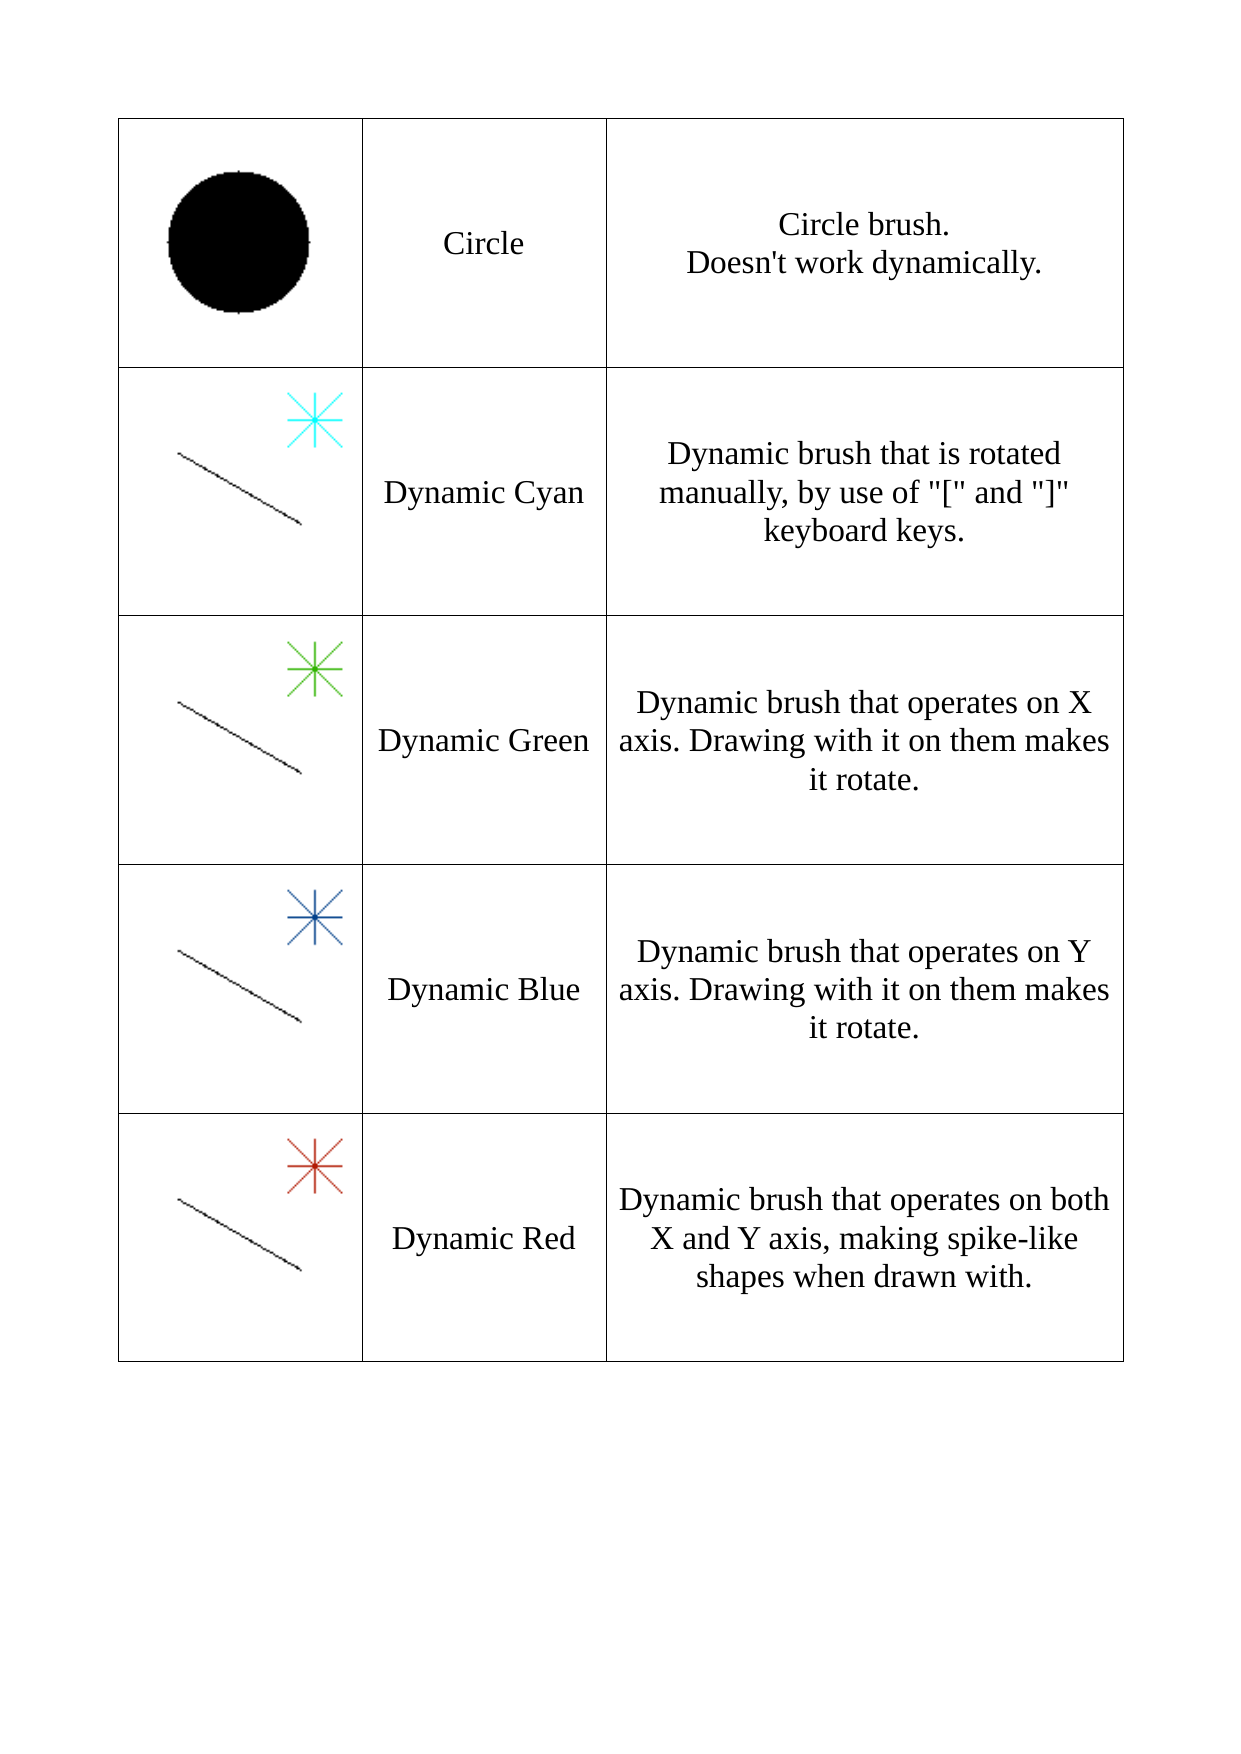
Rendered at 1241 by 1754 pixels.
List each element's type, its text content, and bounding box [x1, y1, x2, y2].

table_cell [119, 854, 362, 864]
table_cell [119, 368, 362, 615]
table_cell [119, 119, 362, 367]
table_cell Dynamic Green [363, 616, 606, 864]
picture [123, 870, 357, 1103]
table_cell [119, 865, 362, 1113]
table_cell [119, 616, 362, 853]
table_cell Dynamic Red [363, 1114, 606, 1361]
table_cell Dynamic brush that operates on X axis. Drawing with it on them makes it rotate. [607, 616, 1123, 864]
picture [123, 621, 357, 854]
picture [123, 123, 357, 357]
table_cell Circle brush. Doesn't work dynamically. [607, 119, 1123, 367]
table_cell Circle [363, 119, 606, 367]
picture [123, 372, 357, 605]
table_cell Dynamic Cyan [363, 368, 606, 615]
table_cell Dynamic Blue [363, 865, 606, 1113]
table_cell Dynamic brush that operates on both X and Y axis, making spike-like shapes when drawn with. [607, 1114, 1123, 1361]
table_cell Dynamic brush that operates on Y axis. Drawing with it on them makes it rotate. [607, 865, 1123, 1113]
picture [123, 1118, 357, 1351]
table_cell [119, 1119, 362, 1361]
table_cell [119, 1114, 362, 1118]
table_cell Dynamic brush that is rotated manually, by use of "[" and "]" keyboard keys. [607, 368, 1123, 615]
